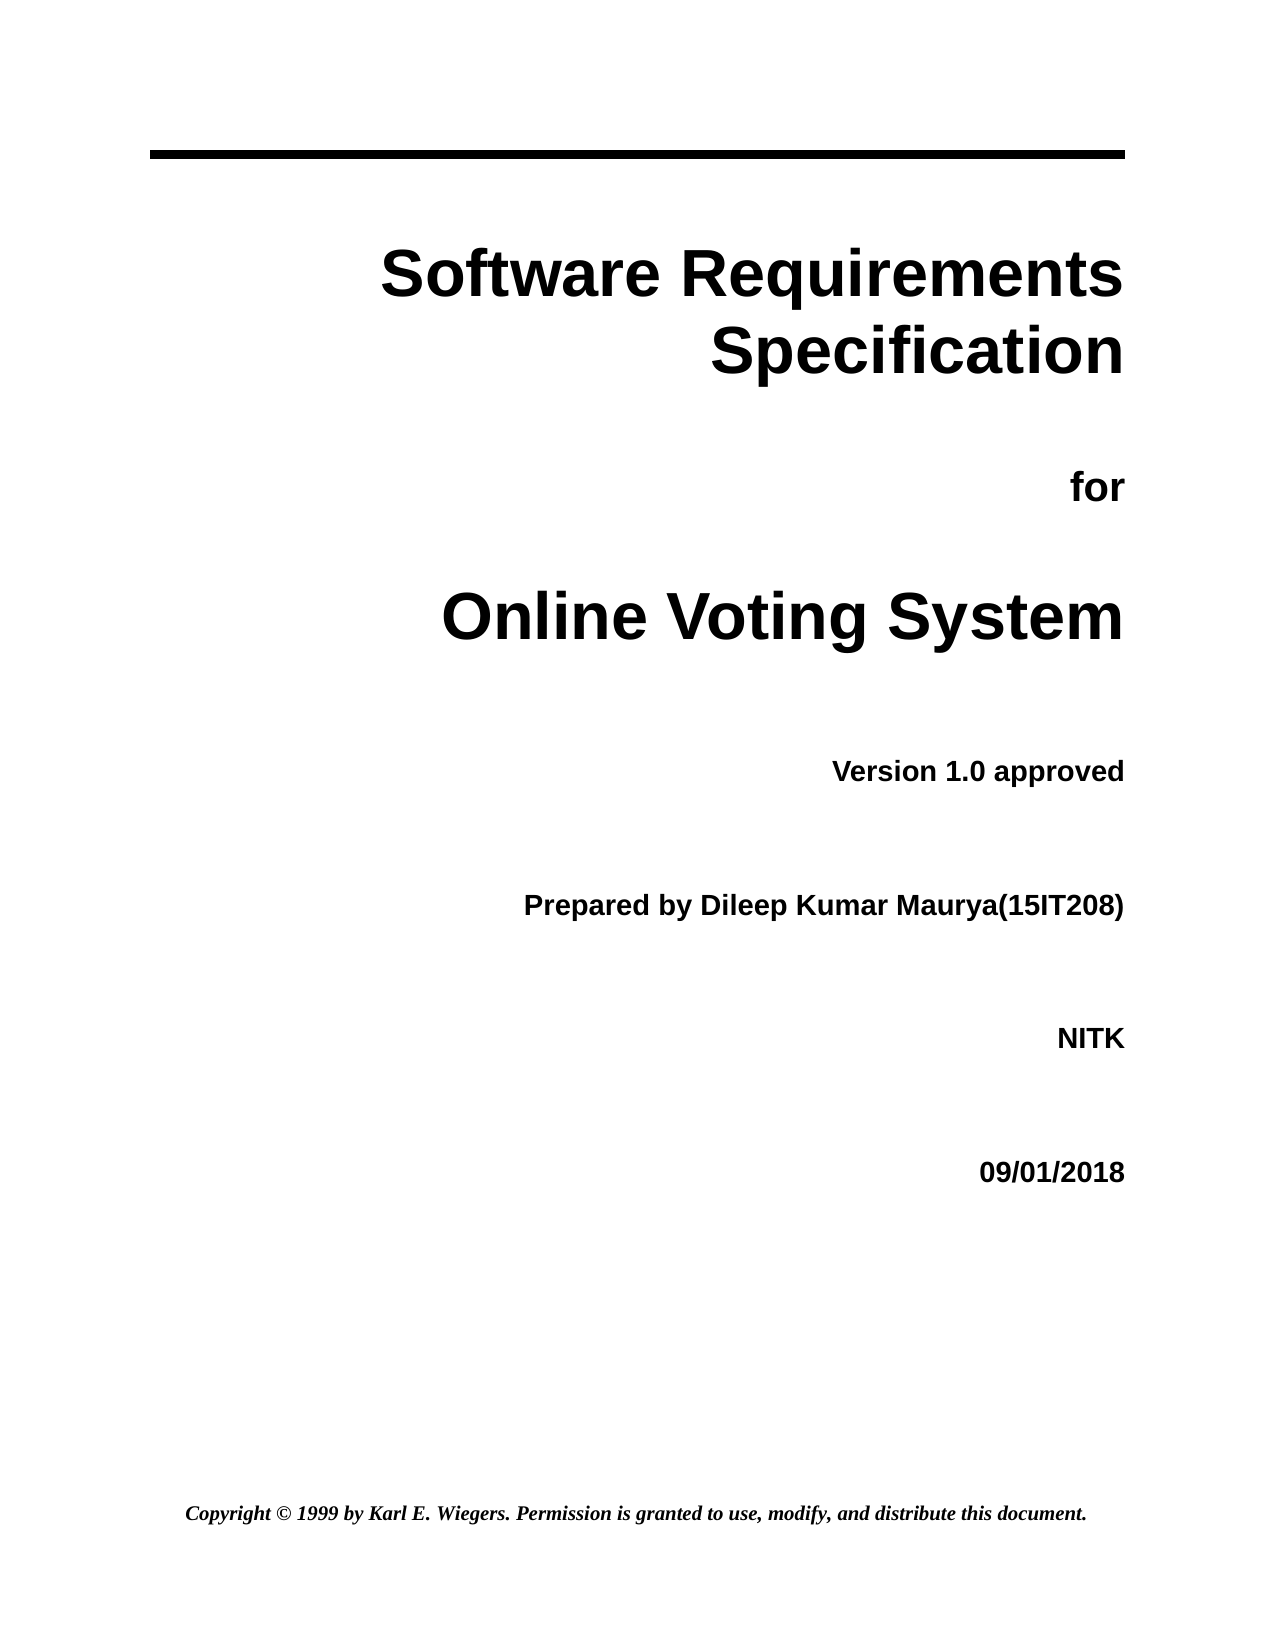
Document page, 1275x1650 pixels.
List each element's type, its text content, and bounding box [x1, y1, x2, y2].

text Prepared by Dileep Kumar Maurya(15IT208) [150, 887, 1125, 921]
text Version 1.0 approved [150, 754, 1125, 787]
title Online Voting System [150, 577, 1125, 654]
title for [150, 463, 1125, 511]
text NITK [150, 1021, 1125, 1054]
text 09/01/2018 [150, 1154, 1125, 1188]
title Software Requirements Specification [150, 234, 1125, 388]
